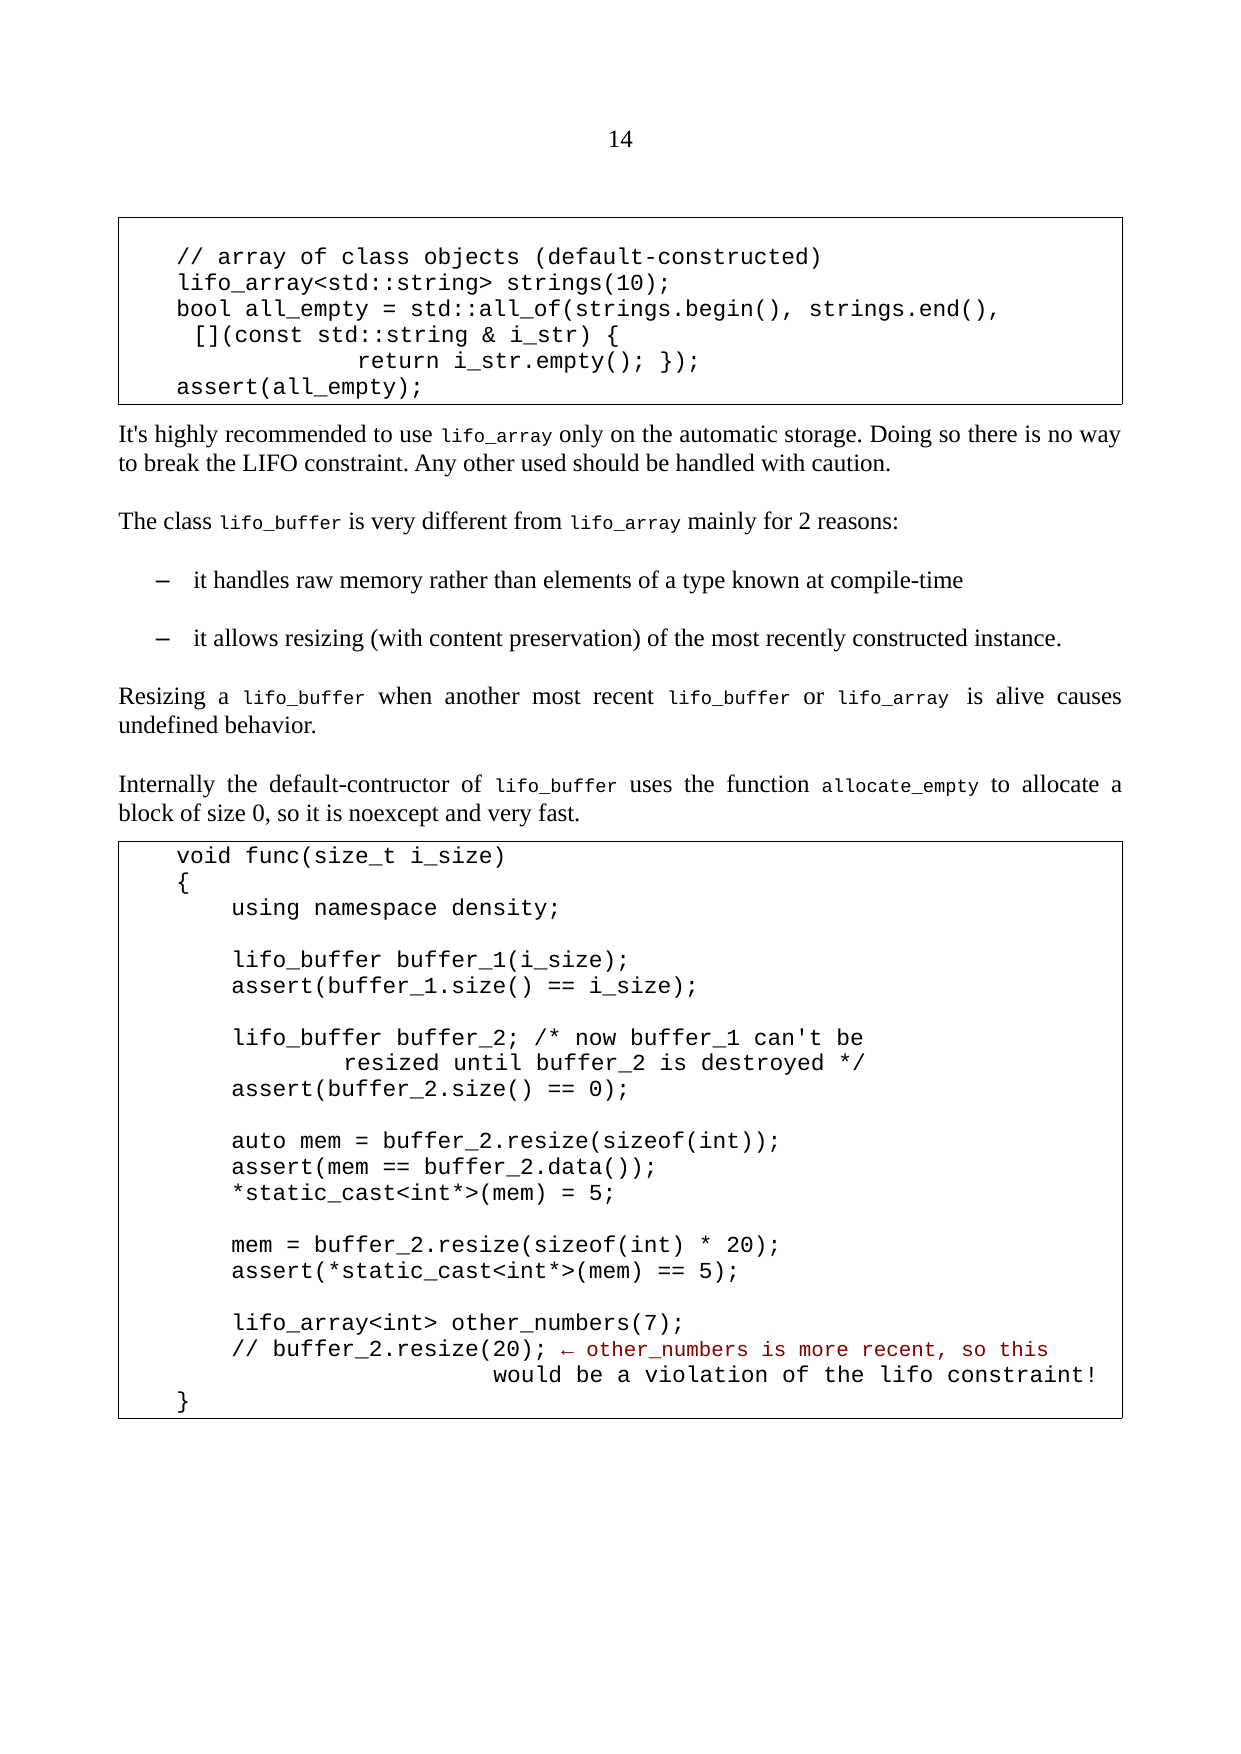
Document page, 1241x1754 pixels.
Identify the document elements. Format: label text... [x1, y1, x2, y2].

text mem = buffer_2.resize(sizeof(int) * 20); [119, 1230, 1122, 1256]
text assert(all_empty); [119, 372, 1122, 404]
text Internally the default-contructor of lifo_buffer uses the function allocate_empty to allocate a block of size 0, so it is noexcept and very fast. [118, 769, 1122, 826]
text void func(size_t i_size) [119, 842, 1122, 867]
text lifo_buffer buffer_2; /* now buffer_1 can't be [119, 1023, 1122, 1049]
text Resizing a lifo_buffer when another most recent lifo_buffer or lifo_array is alive causes undefined behavior. [118, 681, 1122, 739]
text assert(buffer_1.size() == i_size); [119, 971, 1122, 1000]
text lifo_array<int> other_numbers(7); [119, 1308, 1122, 1334]
text assert(mem == buffer_2.data()); [119, 1152, 1122, 1178]
text bool all_empty = std::all_of(strings.begin(), strings.end(), [](const std::string & i_str) { [119, 294, 1122, 346]
text // array of class objects (default-constructed) [119, 242, 1122, 268]
text assert(*static_cast<int*>(mem) == 5); [119, 1256, 1122, 1285]
text would be a violation of the lifo constraint! [119, 1360, 1122, 1386]
text auto mem = buffer_2.resize(sizeof(int)); [119, 1127, 1122, 1152]
text It's highly recommended to use lifo_array only on the automatic storage. Doing so there is no way to break the LIFO constraint. Any other used should be handled with caution. [118, 419, 1122, 477]
text resized until buffer_2 is destroyed */ [119, 1049, 1122, 1075]
text // buffer_2.resize(20); ← other_numbers is more recent, so this [119, 1334, 1122, 1360]
text assert(buffer_2.size() == 0); [119, 1075, 1122, 1104]
text { [119, 867, 1122, 893]
list it handles raw memory rather than elements of a type known at compile-time [156, 565, 1122, 593]
text The class lifo_buffer is very different from lifo_array mainly for 2 reasons: [118, 506, 1122, 535]
text using namespace density; [119, 893, 1122, 922]
text } [119, 1386, 1122, 1418]
text lifo_array<std::string> strings(10); [119, 268, 1122, 294]
text *static_cast<int*>(mem) = 5; [119, 1178, 1122, 1207]
list it allows resizing (with content preservation) of the most recently constructed instance. [156, 623, 1122, 652]
text lifo_buffer buffer_1(i_size); [119, 945, 1122, 971]
text return i_str.empty(); }); [119, 346, 1122, 372]
